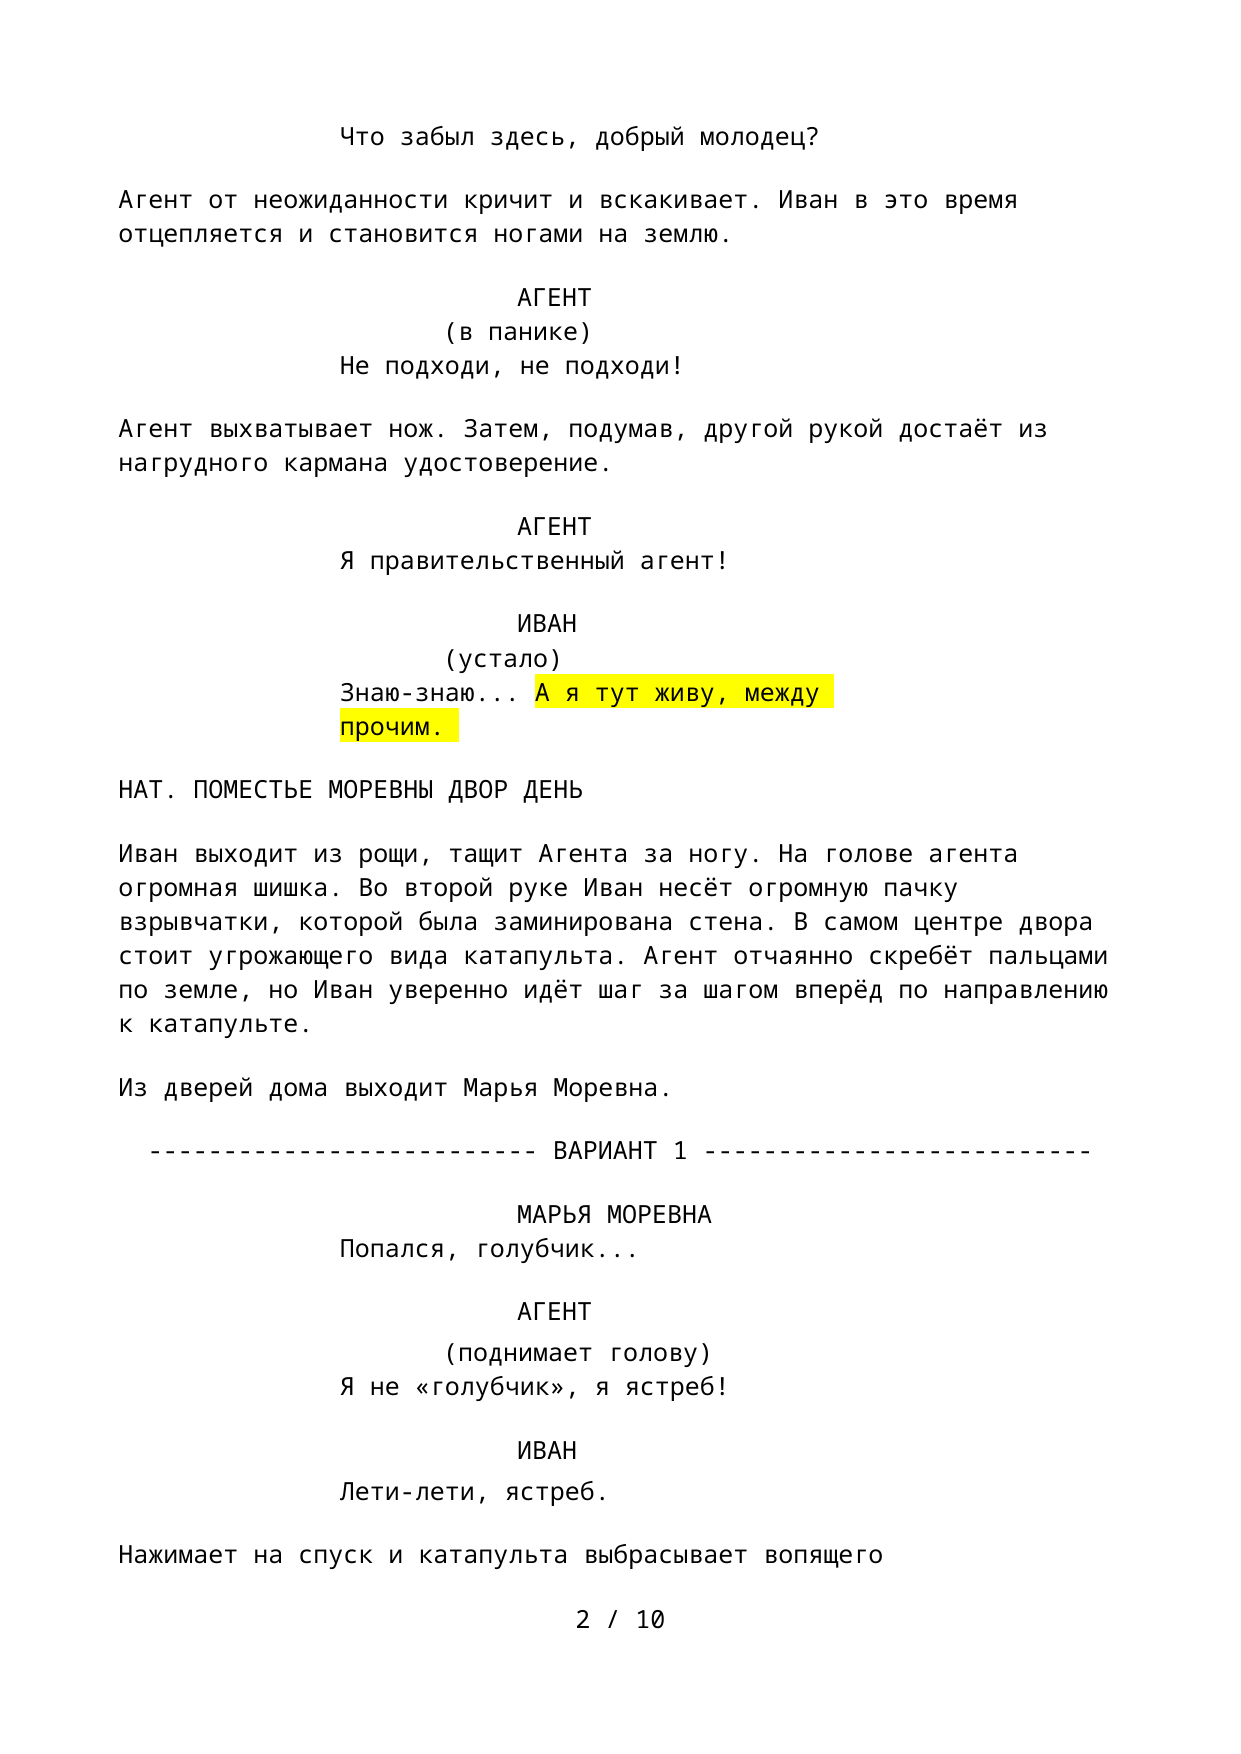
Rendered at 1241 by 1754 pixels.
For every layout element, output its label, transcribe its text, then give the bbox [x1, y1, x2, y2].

text Я не «голубчик», я ястреб! [339, 1369, 901, 1403]
text (устало) [443, 640, 901, 674]
text -------------------------- ВАРИАНТ 1 -------------------------- [118, 1133, 1122, 1167]
text ИВАН [517, 606, 1122, 640]
text Лети-лети, ястреб. [339, 1473, 901, 1507]
text Не подходи, не подходи! [339, 347, 901, 381]
text Агент от неожиданности кричит и вскакивает. Иван в это время отцепляется и становится ногами на землю. [118, 182, 1122, 250]
text Что забыл здесь, добрый молодец? [339, 118, 901, 152]
text Нажимает на спуск и катапульта выбрасывает вопящего [118, 1537, 901, 1571]
text АГЕНТ [517, 508, 1122, 543]
text ИВАН [517, 1432, 1122, 1466]
text Попался, голубчик... [339, 1230, 901, 1264]
text Знаю-знаю... А я тут живу, между прочим. [339, 674, 901, 742]
text (поднимает голову) [443, 1335, 901, 1369]
text Иван выходит из рощи, тащит Агента за ногу. На голове агента огромная шишка. Во второй руке Иван несёт огромную пачку взрывчатки, которой была заминирована стена. В самом центре двора стоит угрожающего вида катапульта. Агент отчаянно скребёт пальцами по земле, но Иван уверенно идёт шаг за шагом вперёд по направлению к катапульте. [118, 835, 1122, 1040]
text Из дверей дома выходит Марья Моревна. [118, 1069, 1122, 1103]
text НАТ. ПОМЕСТЬЕ МОРЕВНЫ ДВОР ДЕНЬ [118, 772, 1122, 806]
text МАРЬЯ МОРЕВНА [517, 1196, 1122, 1230]
text (в панике) [443, 313, 901, 347]
text Я правительственный агент! [339, 543, 901, 577]
text Агент выхватывает нож. Затем, подумав, другой рукой достаёт из нагрудного кармана удостоверение. [118, 411, 1122, 479]
text АГЕНТ [517, 1294, 1122, 1328]
text АГЕНТ [517, 279, 1122, 313]
